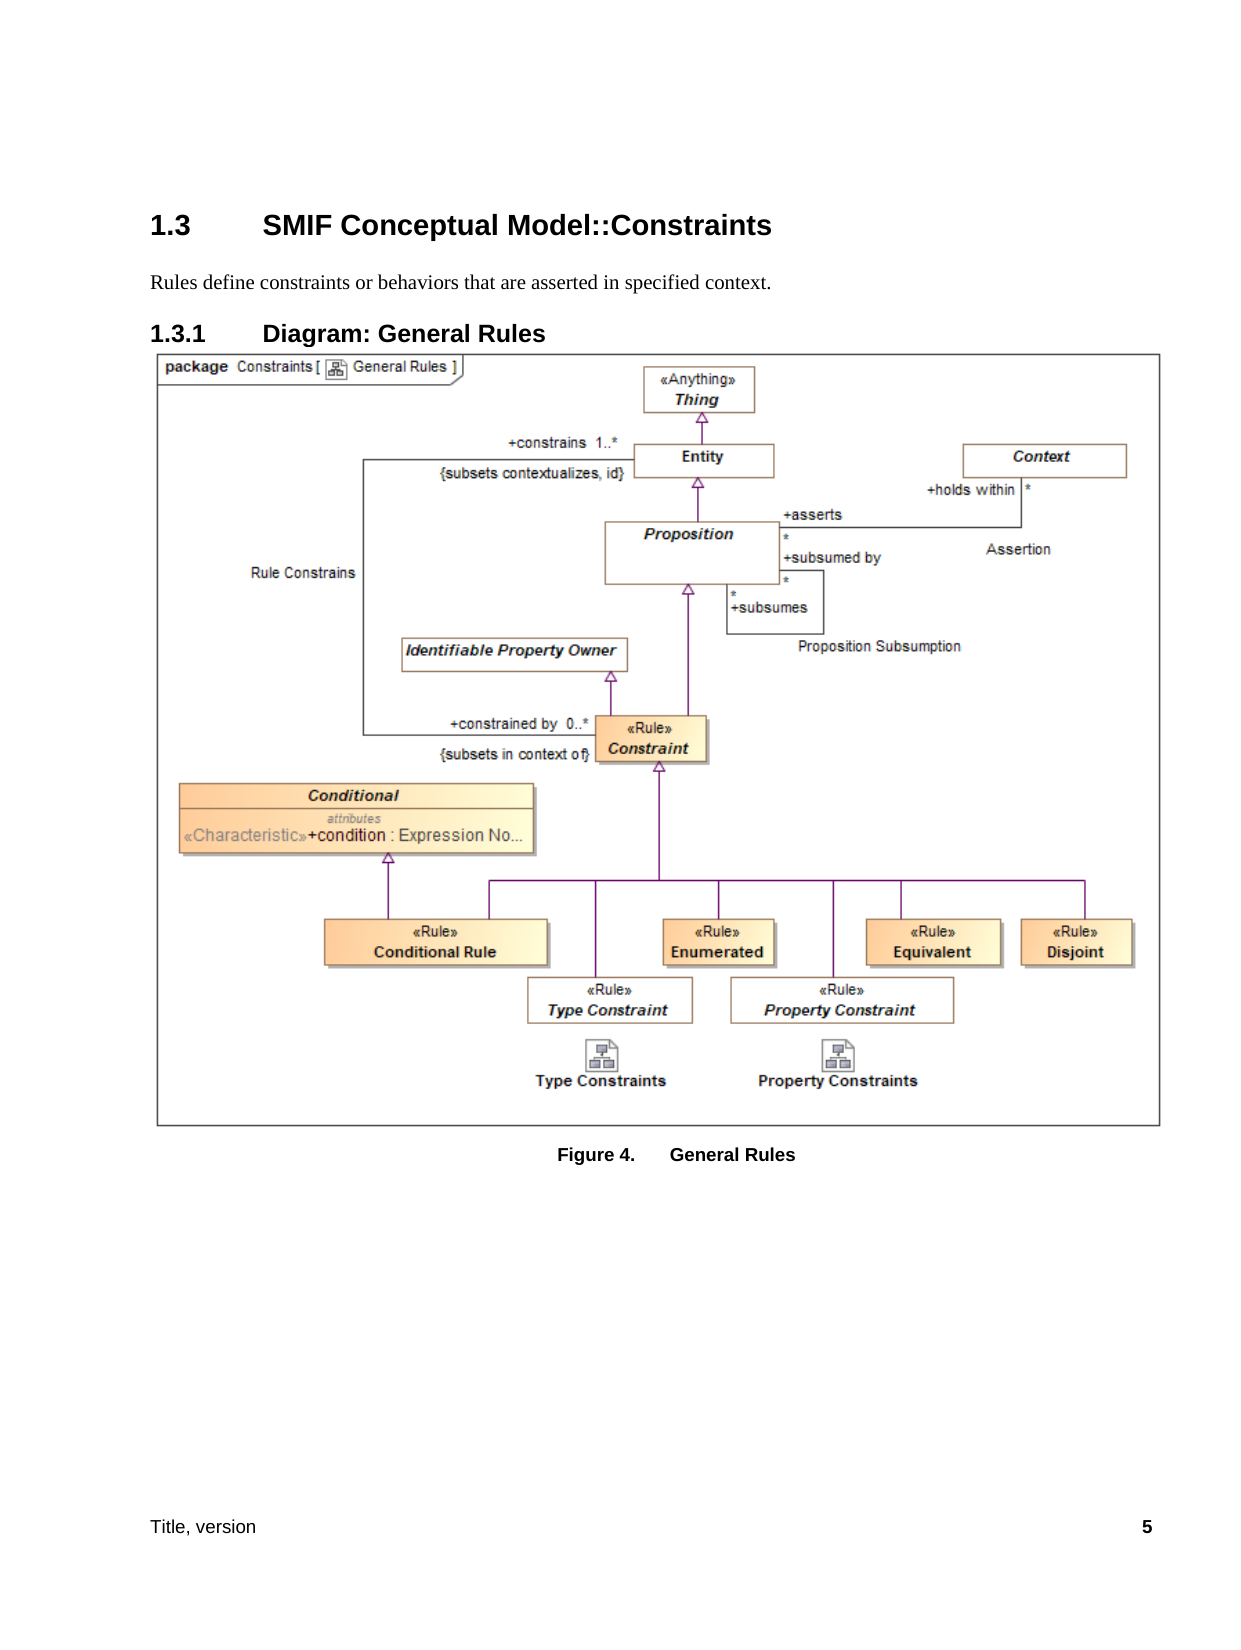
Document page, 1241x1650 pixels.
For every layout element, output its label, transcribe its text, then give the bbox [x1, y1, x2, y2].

subtitle Diagram: General Rules [150, 319, 1165, 347]
text Rules define constraints or behaviors that are asserted in specified context. [150, 270, 1165, 294]
picture [150, 347, 1166, 1132]
list General Rules [187, 1144, 1165, 1166]
subtitle SMIF Conceptual Model::Constraints [150, 208, 1165, 241]
